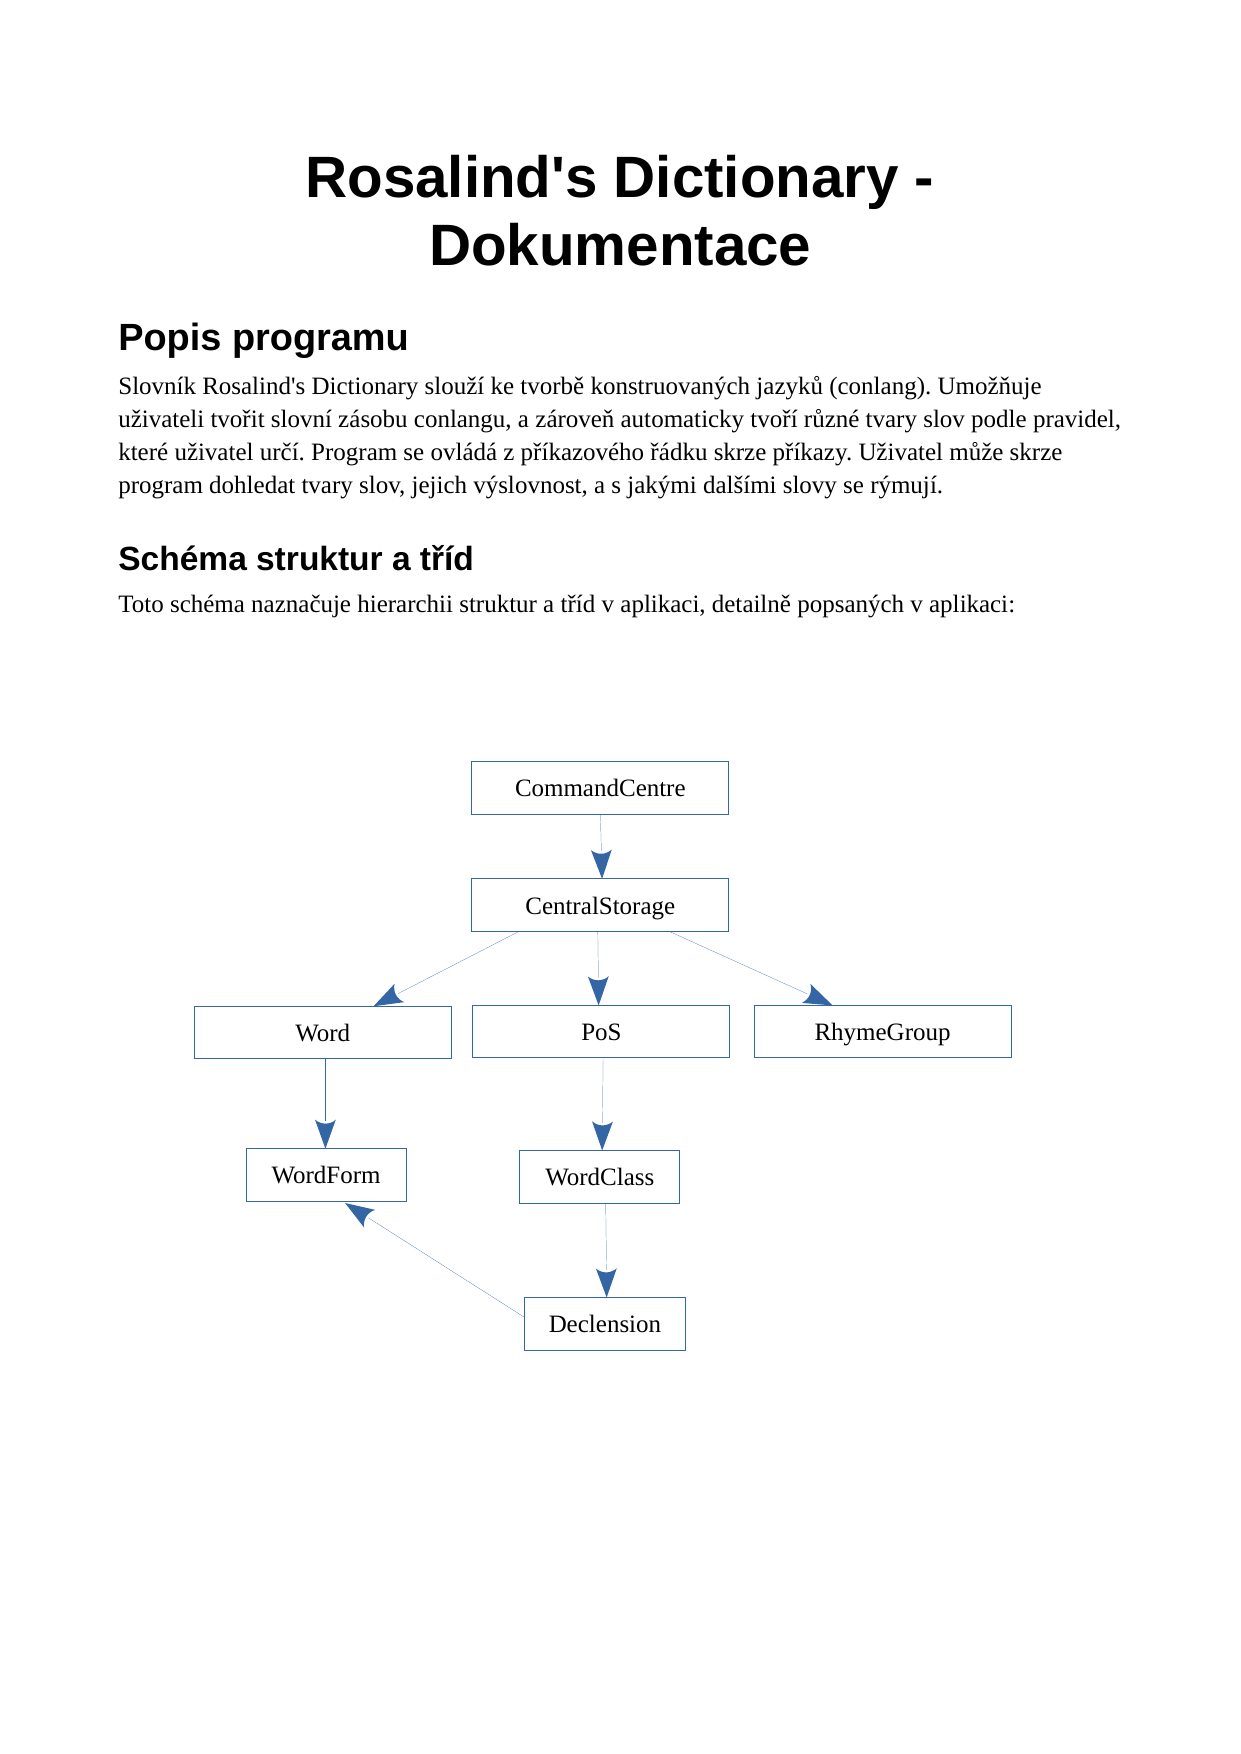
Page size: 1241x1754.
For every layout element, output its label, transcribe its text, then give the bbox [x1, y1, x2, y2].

text Toto schéma naznačuje hierarchii struktur a tříd v aplikaci, detailně popsaných v aplikaci: [118, 589, 1122, 618]
subtitle Popis programu [118, 315, 1122, 358]
text Slovník Rosalind's Dictionary slouží ke tvorbě konstruovaných jazyků (conlang). Umožňuje uživateli tvořit slovní zásobu conlangu, a zároveň automaticky tvoří různé tvary slov podle pravidel, které uživatel určí. Program se ovládá z příkazového řádku skrze příkazy. Uživatel může skrze program dohledat tvary slov, jejich výslovnost, a s jakými dalšími slovy se rýmují. [118, 371, 1122, 499]
title Rosalind's Dictionary - Dokumentace [118, 143, 1122, 277]
subtitle Schéma struktur a tříd [118, 538, 1122, 577]
